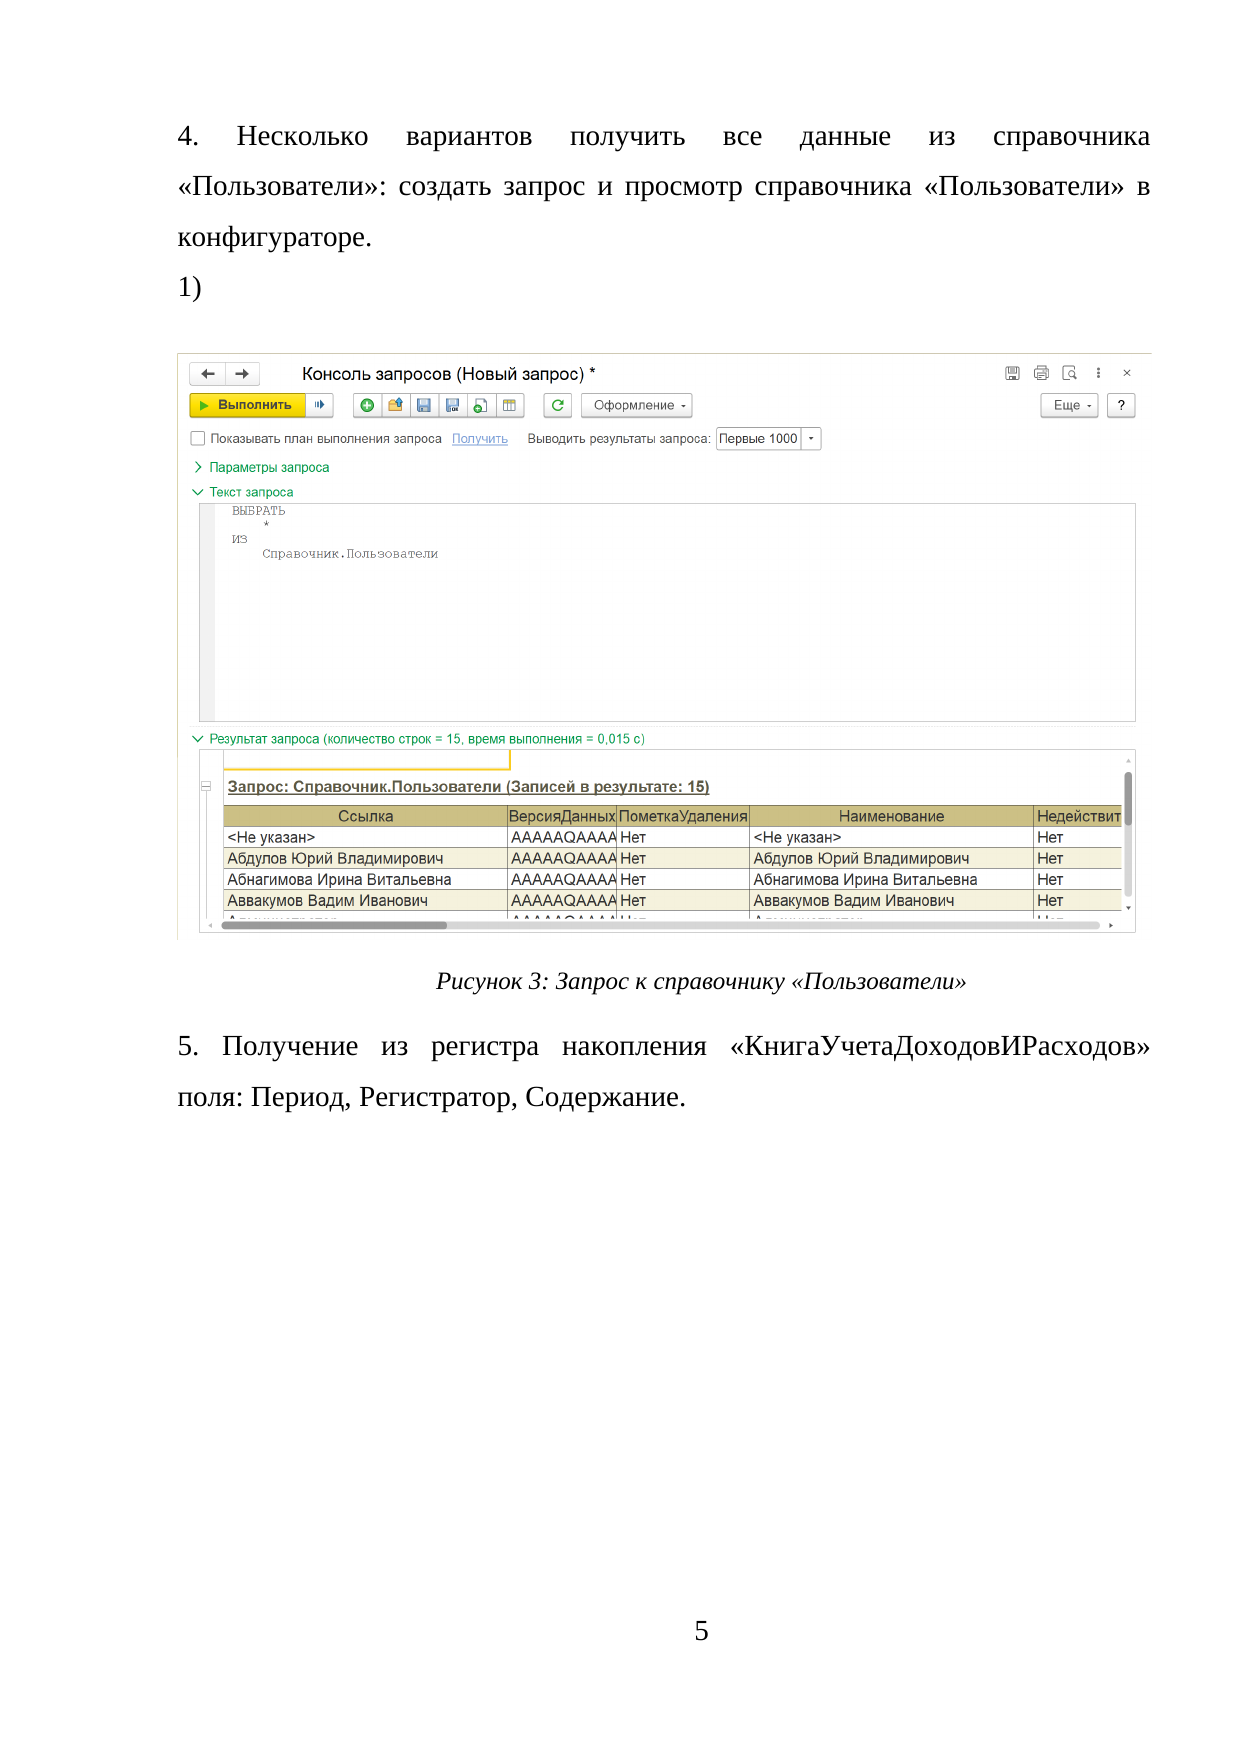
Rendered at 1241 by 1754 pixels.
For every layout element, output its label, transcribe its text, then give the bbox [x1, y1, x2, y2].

text 1) [177, 269, 1152, 303]
text [177, 319, 1152, 341]
text 4. Несколько вариантов получить все данные из справочника «Пользователи»: создать запрос и просмотр справочника «Пользователи» в конфигураторе. [177, 118, 1152, 252]
text [177, 341, 1152, 353]
text 5. Получение из регистра накопления «КнигаУчетаДоходовИРасходов» поля: Период, Регистратор, Содержание. [177, 995, 1152, 1112]
picture [177, 353, 1152, 940]
text Рисунок 3: Запрос к справочнику «Пользователи» [177, 940, 1152, 995]
